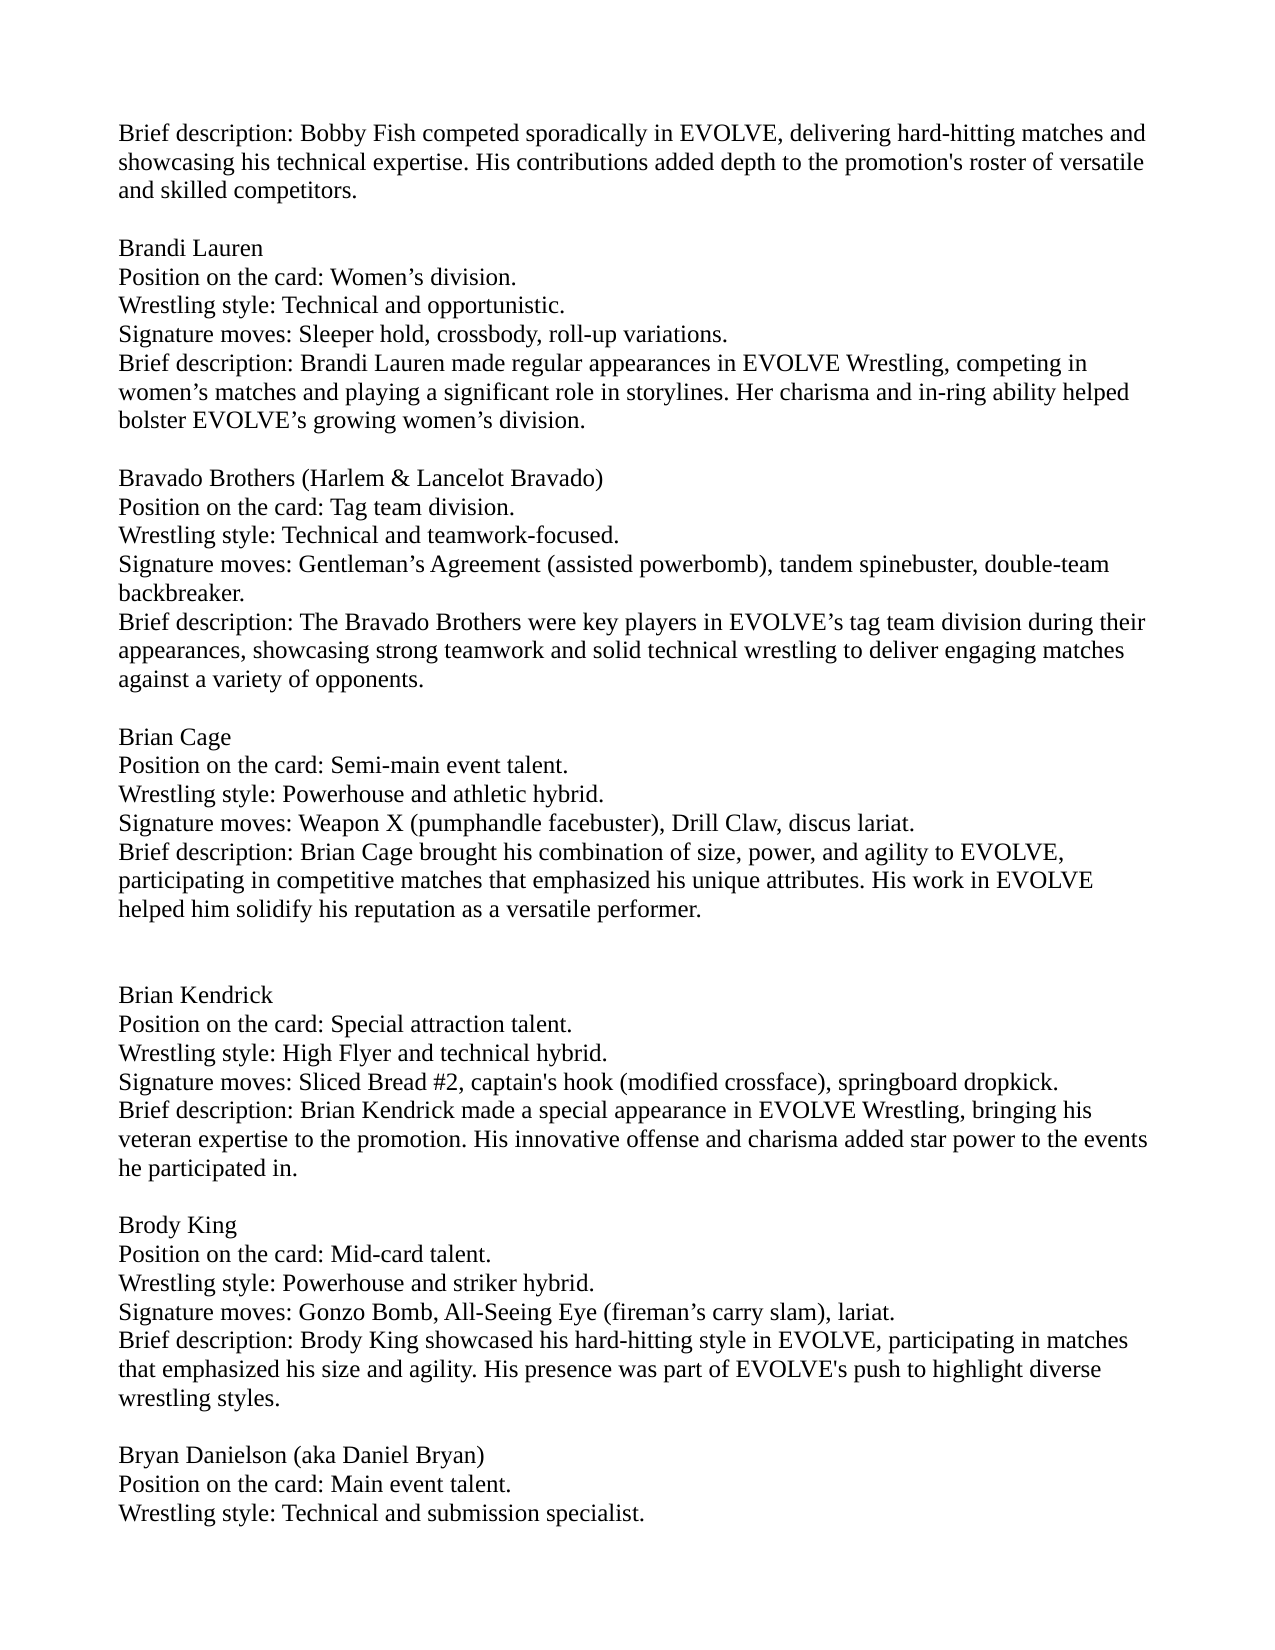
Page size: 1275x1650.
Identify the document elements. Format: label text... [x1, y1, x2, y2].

text Wrestling style: Technical and submission specialist. [118, 1498, 1157, 1527]
text Signature moves: Sliced Bread #2, captain's hook (modified crossface), springboard dropkick. [118, 1067, 1157, 1096]
text Signature moves: Gonzo Bomb, All-Seeing Eye (fireman’s carry slam), lariat. [118, 1297, 1157, 1326]
text Bravado Brothers (Harlem & Lancelot Bravado) [118, 463, 1157, 492]
text Brian Kendrick [118, 981, 1157, 1009]
text Position on the card: Women’s division. [118, 262, 1157, 291]
text Bryan Danielson (aka Daniel Bryan) [118, 1441, 1157, 1469]
text Wrestling style: Powerhouse and striker hybrid. [118, 1268, 1157, 1297]
text Position on the card: Special attraction talent. [118, 1009, 1157, 1038]
text Signature moves: Sleeper hold, crossbody, roll-up variations. [118, 319, 1157, 348]
text Brandi Lauren [118, 233, 1157, 262]
text Brian Cage [118, 722, 1157, 751]
text Brief description: Brody King showcased his hard-hitting style in EVOLVE, participating in matches that emphasized his size and agility. His presence was part of EVOLVE's push to highlight diverse wrestling styles. [118, 1326, 1157, 1412]
text Brief description: Brandi Lauren made regular appearances in EVOLVE Wrestling, competing in women’s matches and playing a significant role in storylines. Her charisma and in-ring ability helped bolster EVOLVE’s growing women’s division. [118, 348, 1157, 434]
text Position on the card: Tag team division. [118, 492, 1157, 521]
text Brief description: Brian Kendrick made a special appearance in EVOLVE Wrestling, bringing his veteran expertise to the promotion. His innovative offense and charisma added star power to the events he participated in. [118, 1096, 1157, 1182]
text Brief description: The Bravado Brothers were key players in EVOLVE’s tag team division during their appearances, showcasing strong teamwork and solid technical wrestling to deliver engaging matches against a variety of opponents. [118, 607, 1157, 693]
text Position on the card: Main event talent. [118, 1469, 1157, 1498]
text Brief description: Brian Cage brought his combination of size, power, and agility to EVOLVE, participating in competitive matches that emphasized his unique attributes. His work in EVOLVE helped him solidify his reputation as a versatile performer. [118, 837, 1157, 923]
text Wrestling style: Technical and opportunistic. [118, 291, 1157, 319]
text Position on the card: Mid-card talent. [118, 1239, 1157, 1268]
text Brody King [118, 1211, 1157, 1239]
text Brief description: Bobby Fish competed sporadically in EVOLVE, delivering hard-hitting matches and showcasing his technical expertise. His contributions added depth to the promotion's roster of versatile and skilled competitors. [118, 118, 1157, 204]
text Wrestling style: Technical and teamwork-focused. [118, 521, 1157, 549]
text Wrestling style: Powerhouse and athletic hybrid. [118, 779, 1157, 808]
text Position on the card: Semi-main event talent. [118, 751, 1157, 779]
text Wrestling style: High Flyer and technical hybrid. [118, 1038, 1157, 1067]
text Signature moves: Weapon X (pumphandle facebuster), Drill Claw, discus lariat. [118, 808, 1157, 837]
text Signature moves: Gentleman’s Agreement (assisted powerbomb), tandem spinebuster, double-team backbreaker. [118, 549, 1157, 607]
